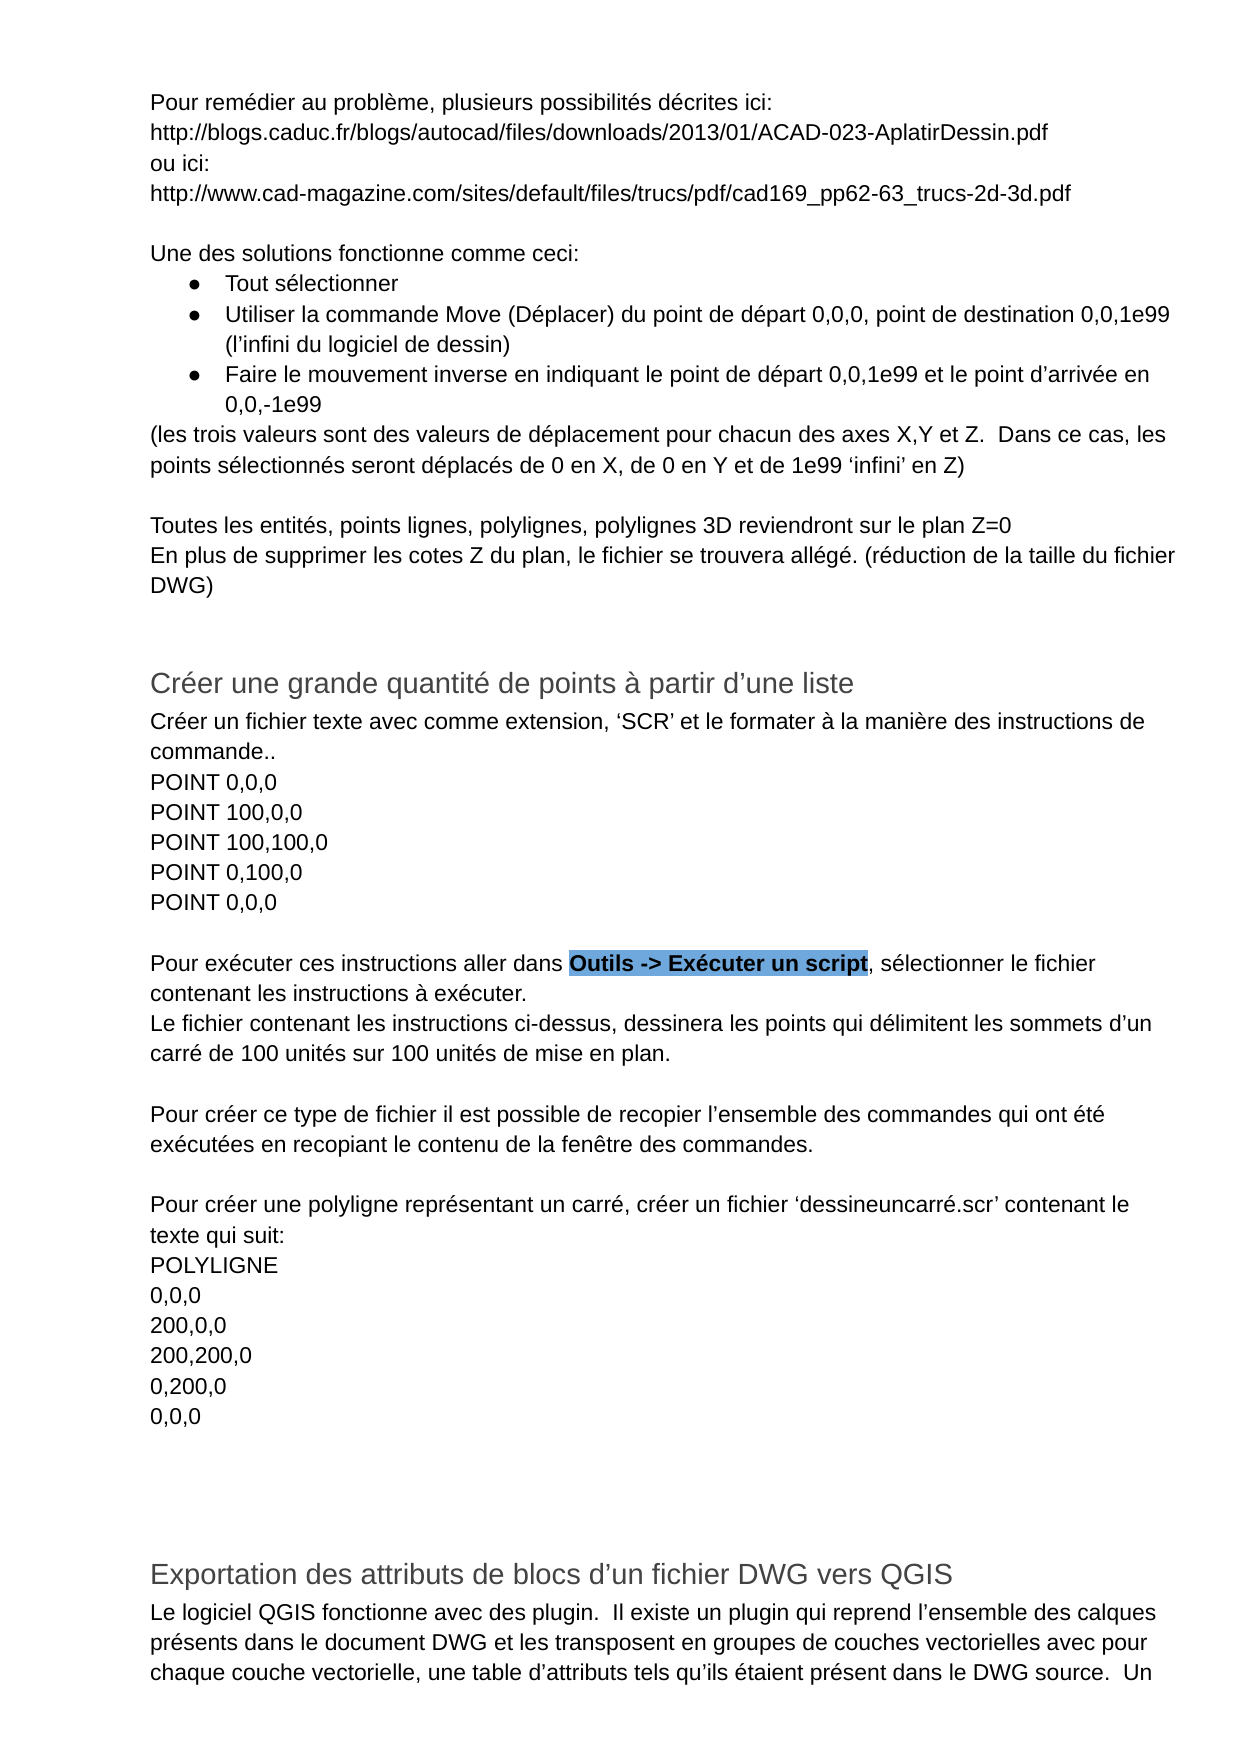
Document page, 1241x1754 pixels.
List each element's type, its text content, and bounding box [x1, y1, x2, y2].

text 200,200,0 [150, 1342, 1181, 1369]
subtitle Créer une grande quantité de points à partir d’une liste [150, 666, 1181, 700]
text ou ici: [150, 149, 1181, 176]
list Faire le mouvement inverse en indiquant le point de départ 0,0,1e99 et le point d’arrivée en 0,0,-1e99 [187, 361, 1181, 418]
text Pour exécuter ces instructions aller dans Outils -> Exécuter un script, sélectionner le fichier contenant les instructions à exécuter. [150, 950, 1181, 1006]
text POINT 0,0,0 [150, 889, 1181, 916]
text 0,0,0 [150, 1403, 1181, 1429]
text En plus de supprimer les cotes Z du plan, le fichier se trouvera allégé. (réduction de la taille du fichier DWG) [150, 542, 1181, 599]
text POINT 0,100,0 [150, 859, 1181, 886]
text POINT 0,0,0 [150, 768, 1181, 795]
text http://www.cad-magazine.com/sites/default/files/trucs/pdf/cad169_pp62-63_trucs-2d-3d.pdf [150, 180, 1181, 206]
text Pour créer une polyligne représentant un carré, créer un fichier ‘dessineuncarré.scr’ contenant le texte qui suit: [150, 1191, 1181, 1248]
text POLYLIGNE [150, 1252, 1181, 1278]
list Tout sélectionner [187, 270, 1181, 297]
text 0,0,0 [150, 1282, 1181, 1308]
text Toutes les entités, points lignes, polylignes, polylignes 3D reviendront sur le plan Z=0 [150, 512, 1181, 538]
text 200,0,0 [150, 1312, 1181, 1339]
text Pour remédier au problème, plusieurs possibilités décrites ici: [150, 89, 1181, 116]
text http://blogs.caduc.fr/blogs/autocad/files/downloads/2013/01/ACAD-023-AplatirDessin.pdf [150, 119, 1181, 146]
text Créer un fichier texte avec comme extension, ‘SCR’ et le formater à la manière des instructions de commande.. [150, 708, 1181, 765]
text Pour créer ce type de fichier il est possible de recopier l’ensemble des commandes qui ont été exécutées en recopiant le contenu de la fenêtre des commandes. [150, 1101, 1181, 1157]
subtitle Exportation des attributs de blocs d’un fichier DWG vers QGIS [150, 1557, 1181, 1591]
text Le logiciel QGIS fonctionne avec des plugin. Il existe un plugin qui reprend l’ensemble des calques présents dans le document DWG et les transposent en groupes de couches vectorielles avec pour chaque couche vectorielle, une table d’attributs tels qu’ils étaient présent dans le DWG source. Un [150, 1599, 1181, 1686]
text POINT 100,100,0 [150, 829, 1181, 855]
text 0,200,0 [150, 1373, 1181, 1399]
text Une des solutions fonctionne comme ceci: [150, 240, 1181, 267]
text (les trois valeurs sont des valeurs de déplacement pour chacun des axes X,Y et Z. Dans ce cas, les points sélectionnés seront déplacés de 0 en X, de 0 en Y et de 1e99 ‘infini’ en Z) [150, 421, 1181, 478]
list Utiliser la commande Move (Déplacer) du point de départ 0,0,0, point de destination 0,0,1e99 (l’infini du logiciel de dessin) [187, 301, 1181, 357]
text POINT 100,0,0 [150, 799, 1181, 825]
text Le fichier contenant les instructions ci-dessus, dessinera les points qui délimitent les sommets d’un carré de 100 unités sur 100 unités de mise en plan. [150, 1010, 1181, 1067]
